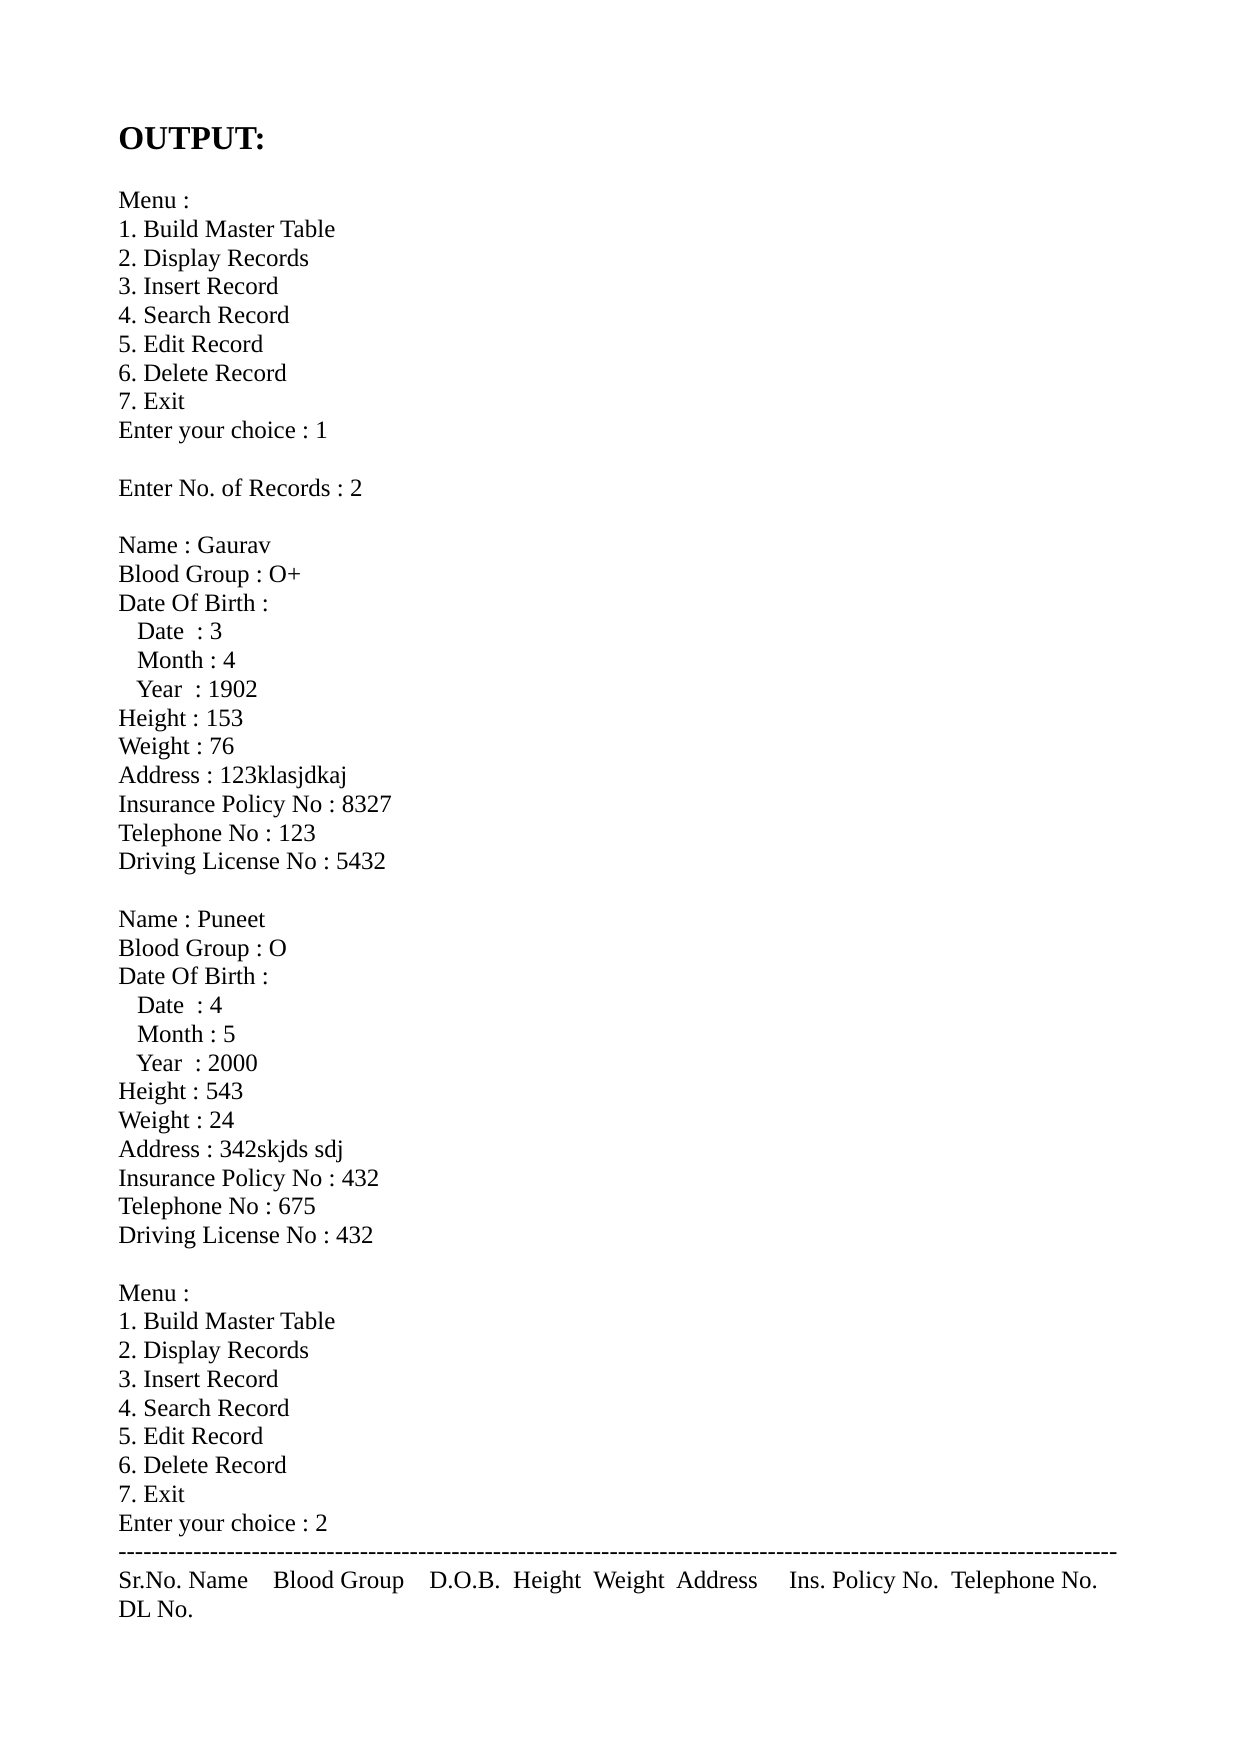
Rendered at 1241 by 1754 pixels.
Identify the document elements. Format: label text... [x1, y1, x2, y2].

text Enter your choice : 1 [118, 415, 1122, 444]
text Weight : 76 [118, 731, 1122, 760]
text 6. Delete Record [118, 1450, 1122, 1479]
text Telephone No : 123 [118, 818, 1122, 846]
text 1. Build Master Table [118, 1306, 1122, 1335]
text 6. Delete Record [118, 358, 1122, 386]
text Sr.No. Name Blood Group D.O.B. Height Weight Address Ins. Policy No. Telephone No. DL No. [118, 1565, 1122, 1623]
text Menu : [118, 185, 1122, 214]
text Date Of Birth : [118, 588, 1122, 616]
text Address : 123klasjdkaj [118, 760, 1122, 789]
text Menu : [118, 1278, 1122, 1306]
text 5. Edit Record [118, 329, 1122, 358]
text Driving License No : 5432 [118, 846, 1122, 875]
text Date Of Birth : [118, 961, 1122, 990]
text 7. Exit [118, 386, 1122, 415]
text Enter your choice : 2 [118, 1508, 1122, 1536]
text Year : 2000 [118, 1048, 1122, 1076]
text Month : 4 [118, 645, 1122, 674]
text OUTPUT: [118, 118, 1122, 156]
text 4. Search Record [118, 1393, 1122, 1421]
text 2. Display Records [118, 243, 1122, 271]
text Name : Puneet [118, 904, 1122, 933]
text 3. Insert Record [118, 271, 1122, 300]
text Date : 4 [118, 990, 1122, 1019]
text 5. Edit Record [118, 1421, 1122, 1450]
text Height : 153 [118, 703, 1122, 731]
text 2. Display Records [118, 1335, 1122, 1364]
text ------------------------------------------------------------------------------------------------------------------------ [118, 1536, 1122, 1565]
text Insurance Policy No : 432 [118, 1163, 1122, 1191]
text Weight : 24 [118, 1105, 1122, 1134]
text Telephone No : 675 [118, 1191, 1122, 1220]
text Month : 5 [118, 1019, 1122, 1048]
text 1. Build Master Table [118, 214, 1122, 243]
text Blood Group : O+ [118, 559, 1122, 588]
text Address : 342skjds sdj [118, 1134, 1122, 1163]
text 7. Exit [118, 1479, 1122, 1508]
text Date : 3 [118, 616, 1122, 645]
text Insurance Policy No : 8327 [118, 789, 1122, 818]
text 3. Insert Record [118, 1364, 1122, 1393]
text 4. Search Record [118, 300, 1122, 329]
text Enter No. of Records : 2 [118, 473, 1122, 501]
text Driving License No : 432 [118, 1220, 1122, 1249]
text Blood Group : O [118, 933, 1122, 961]
text Name : Gaurav [118, 530, 1122, 559]
text Height : 543 [118, 1076, 1122, 1105]
text Year : 1902 [118, 674, 1122, 703]
